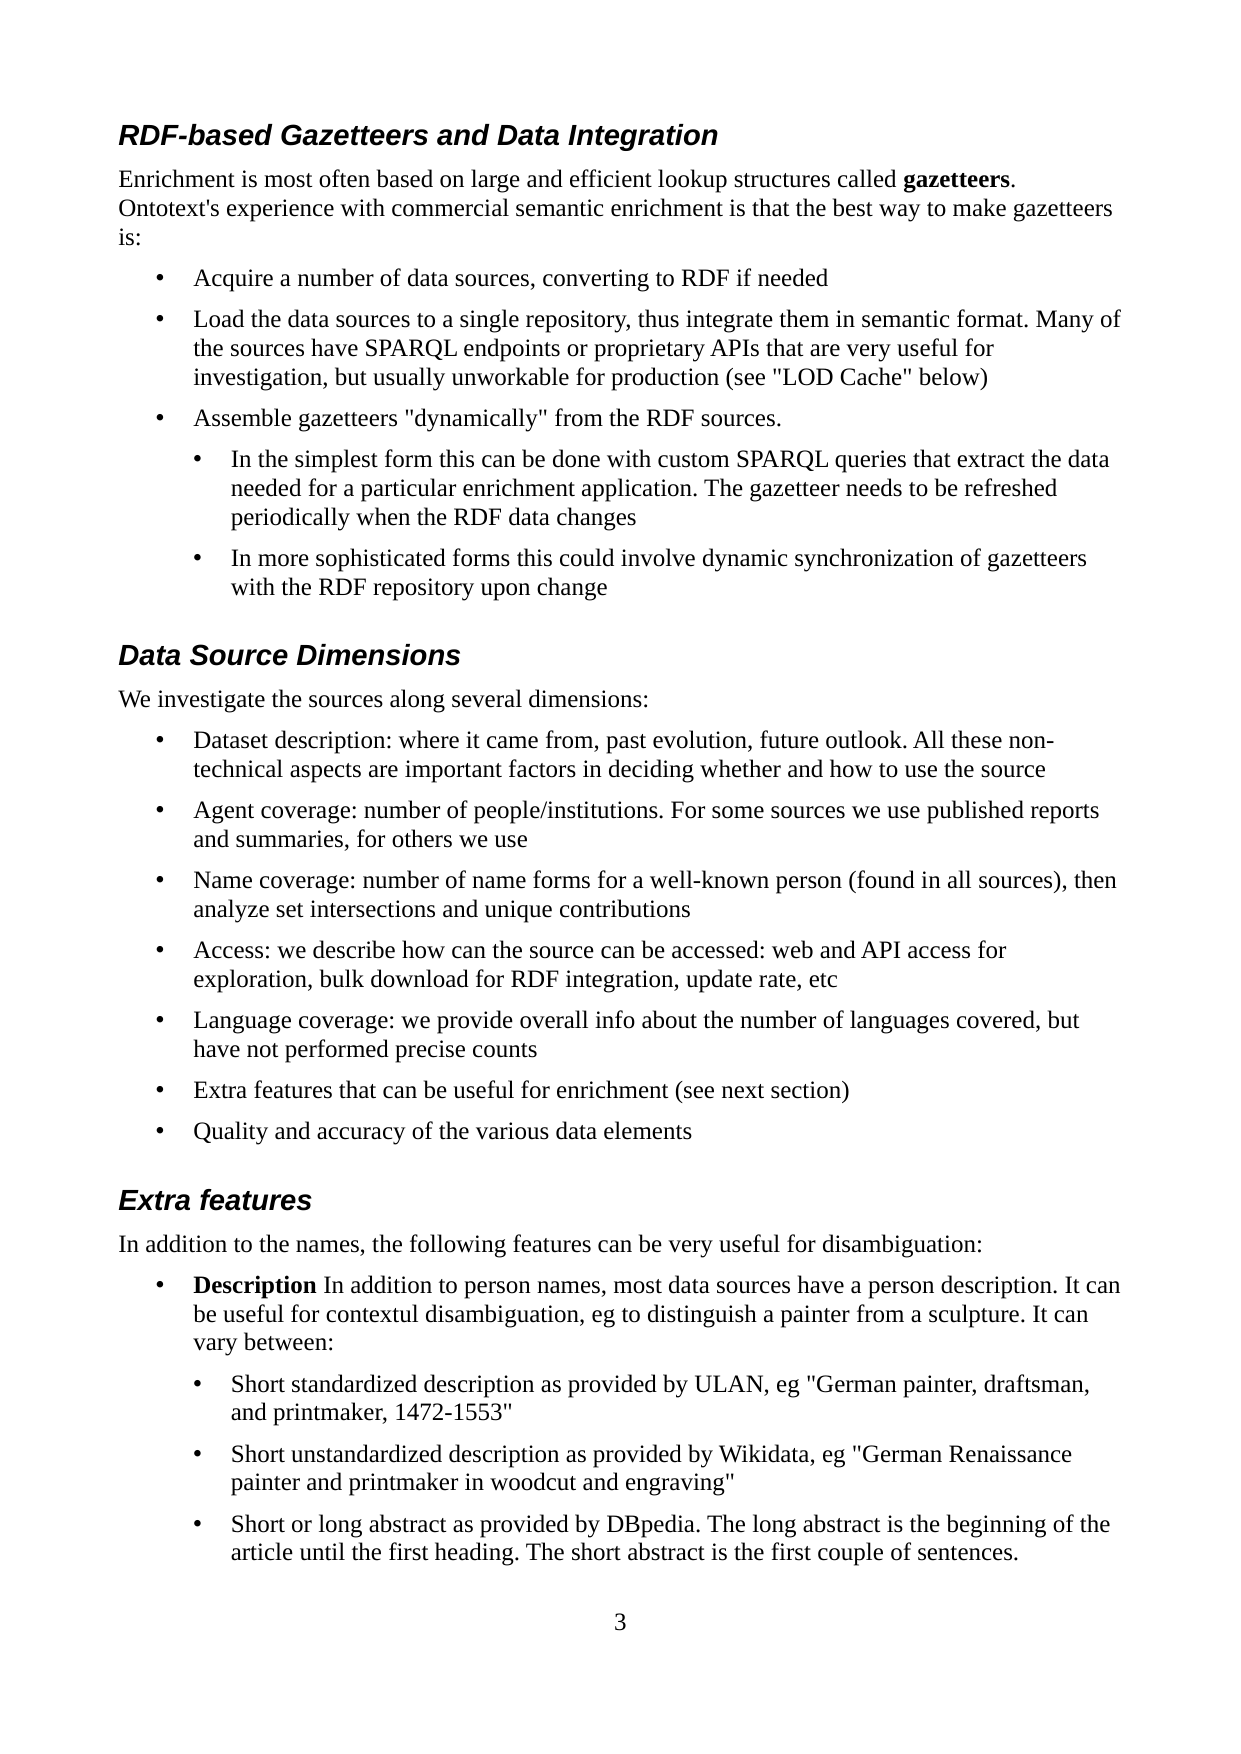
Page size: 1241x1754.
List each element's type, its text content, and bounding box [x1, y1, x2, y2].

list In more sophisticated forms this could involve dynamic synchronization of gazetteers with the RDF repository upon change [193, 543, 1122, 600]
text In addition to the names, the following features can be very useful for disambiguation: [118, 1229, 1122, 1257]
list Acquire a number of data sources, converting to RDF if needed [156, 263, 1122, 292]
text Enrichment is most often based on large and efficient lookup structures called gazetteers. Ontotext's experience with commercial semantic enrichment is that the best way to make gazetteers is: [118, 164, 1122, 250]
list Description In addition to person names, most data sources have a person description. It can be useful for contextul disambiguation, eg to distinguish a painter from a sculpture. It can vary between: [156, 1270, 1122, 1356]
list Short standardized description as provided by ULAN, eg "German painter, draftsman, and printmaker, 1472-1553" [193, 1369, 1122, 1426]
subtitle Extra features [118, 1183, 1122, 1216]
list Dataset description: where it came from, past evolution, future outlook. All these non-technical aspects are important factors in deciding whether and how to use the source [156, 725, 1122, 783]
text We investigate the sources along several dimensions: [118, 684, 1122, 713]
list Load the data sources to a single repository, thus integrate them in semantic format. Many of the sources have SPARQL endpoints or proprietary APIs that are very useful for investigation, but usually unworkable for production (see "LOD Cache" below) [156, 304, 1122, 390]
list Assemble gazetteers "dynamically" from the RDF sources. [156, 403, 1122, 432]
list Agent coverage: number of people/institutions. For some sources we use published reports and summaries, for others we use [156, 795, 1122, 853]
list Short unstandardized description as provided by Wikidata, eg "German Renaissance painter and printmaker in woodcut and engraving" [193, 1439, 1122, 1496]
list In the simplest form this can be done with custom SPARQL queries that extract the data needed for a particular enrichment application. The gazetteer needs to be refreshed periodically when the RDF data changes [193, 444, 1122, 530]
list Extra features that can be useful for enrichment (see next section) [156, 1075, 1122, 1104]
subtitle RDF-based Gazetteers and Data Integration [118, 118, 1122, 152]
list Access: we describe how can the source can be accessed: web and API access for exploration, bulk download for RDF integration, update rate, etc [156, 935, 1122, 993]
list Name coverage: number of name forms for a well-known person (found in all sources), then analyze set intersections and unique contributions [156, 865, 1122, 923]
list Short or long abstract as provided by DBpedia. The long abstract is the beginning of the article until the first heading. The short abstract is the first couple of sentences. [193, 1509, 1122, 1566]
list Quality and accuracy of the various data elements [156, 1116, 1122, 1145]
list Language coverage: we provide overall info about the number of languages covered, but have not performed precise counts [156, 1005, 1122, 1063]
subtitle Data Source Dimensions [118, 638, 1122, 671]
